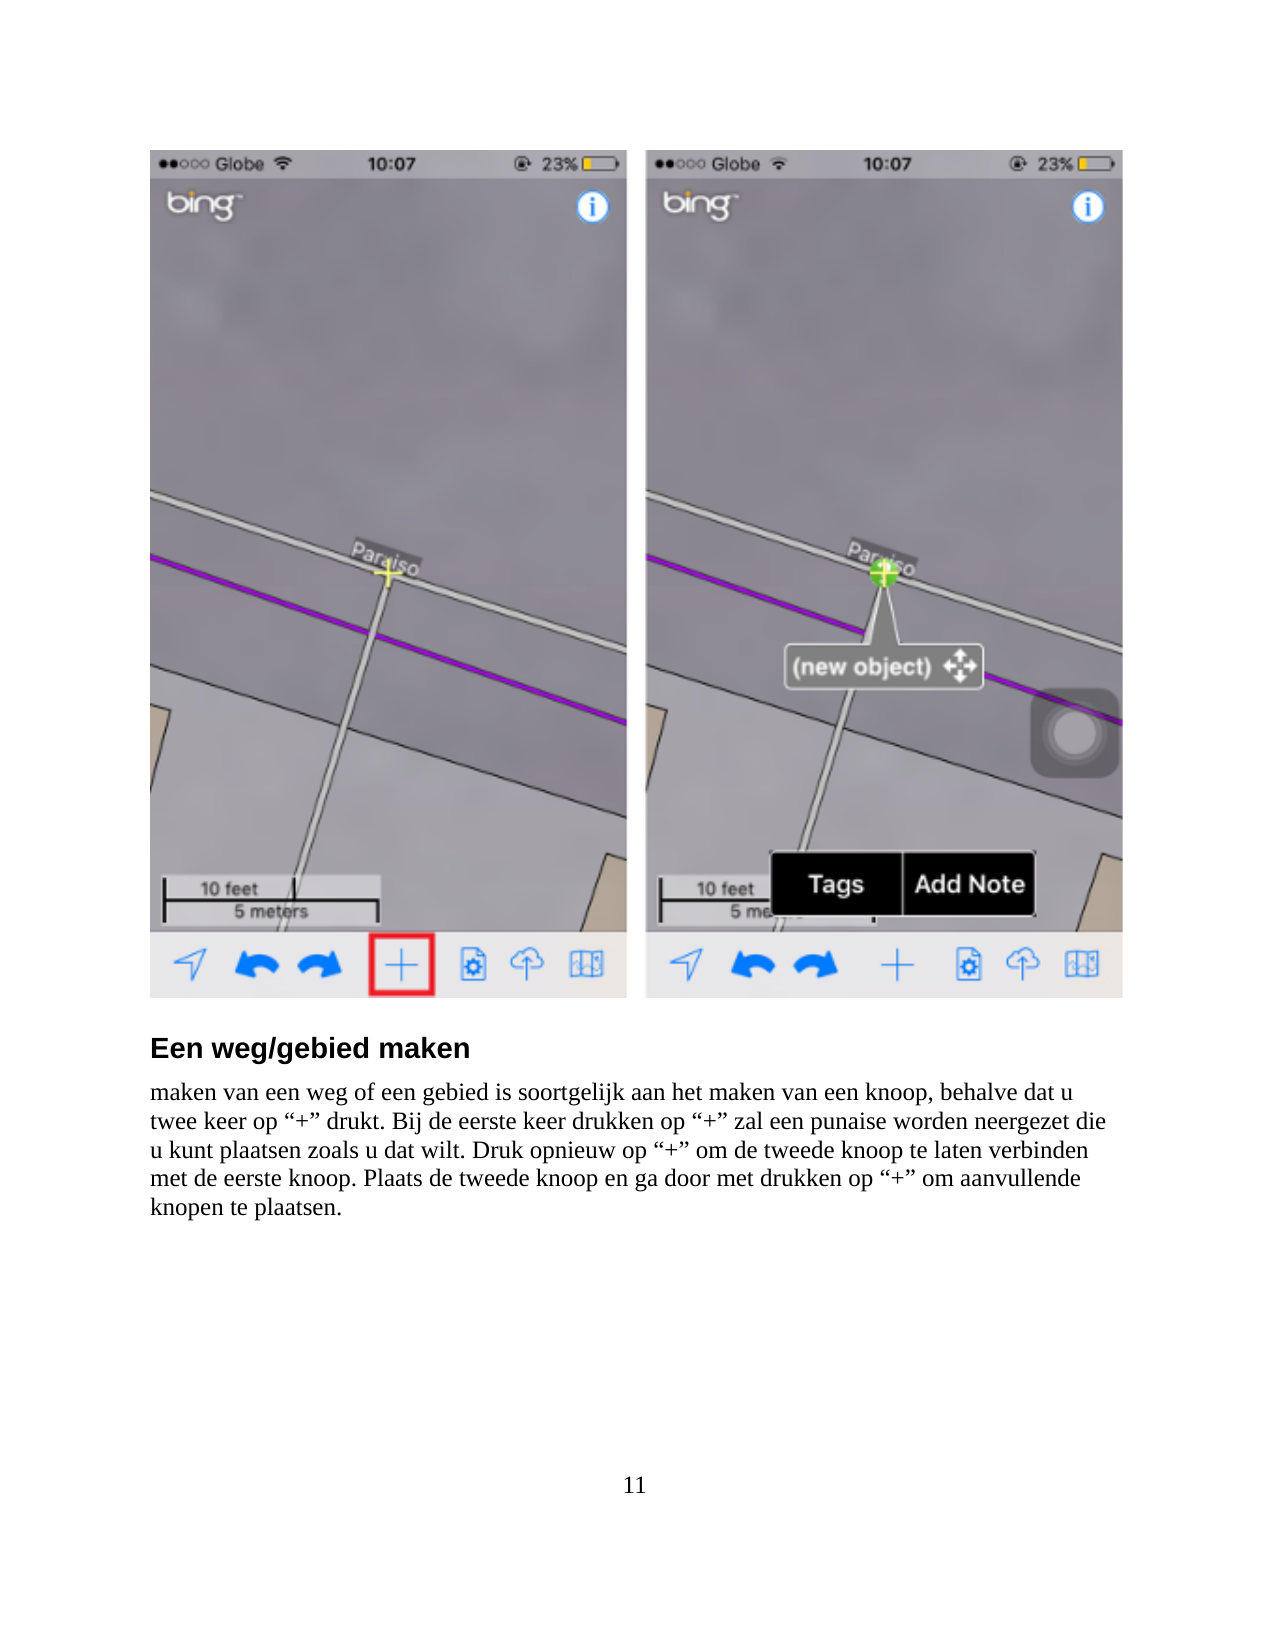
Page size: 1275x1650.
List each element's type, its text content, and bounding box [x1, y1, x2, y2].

subtitle Een weg/gebied maken [150, 1031, 1125, 1065]
picture [150, 150, 1123, 998]
text maken van een weg of een gebied is soortgelijk aan het maken van een knoop, behalve dat u twee keer op “+” drukt. Bij de eerste keer drukken op “+” zal een punaise worden neergezet die u kunt plaatsen zoals u dat wilt. Druk opnieuw op “+” om de tweede knoop te laten verbinden met de eerste knoop. Plaats de tweede knoop en ga door met drukken op “+” om aanvullende knopen te plaatsen. [150, 1077, 1125, 1221]
